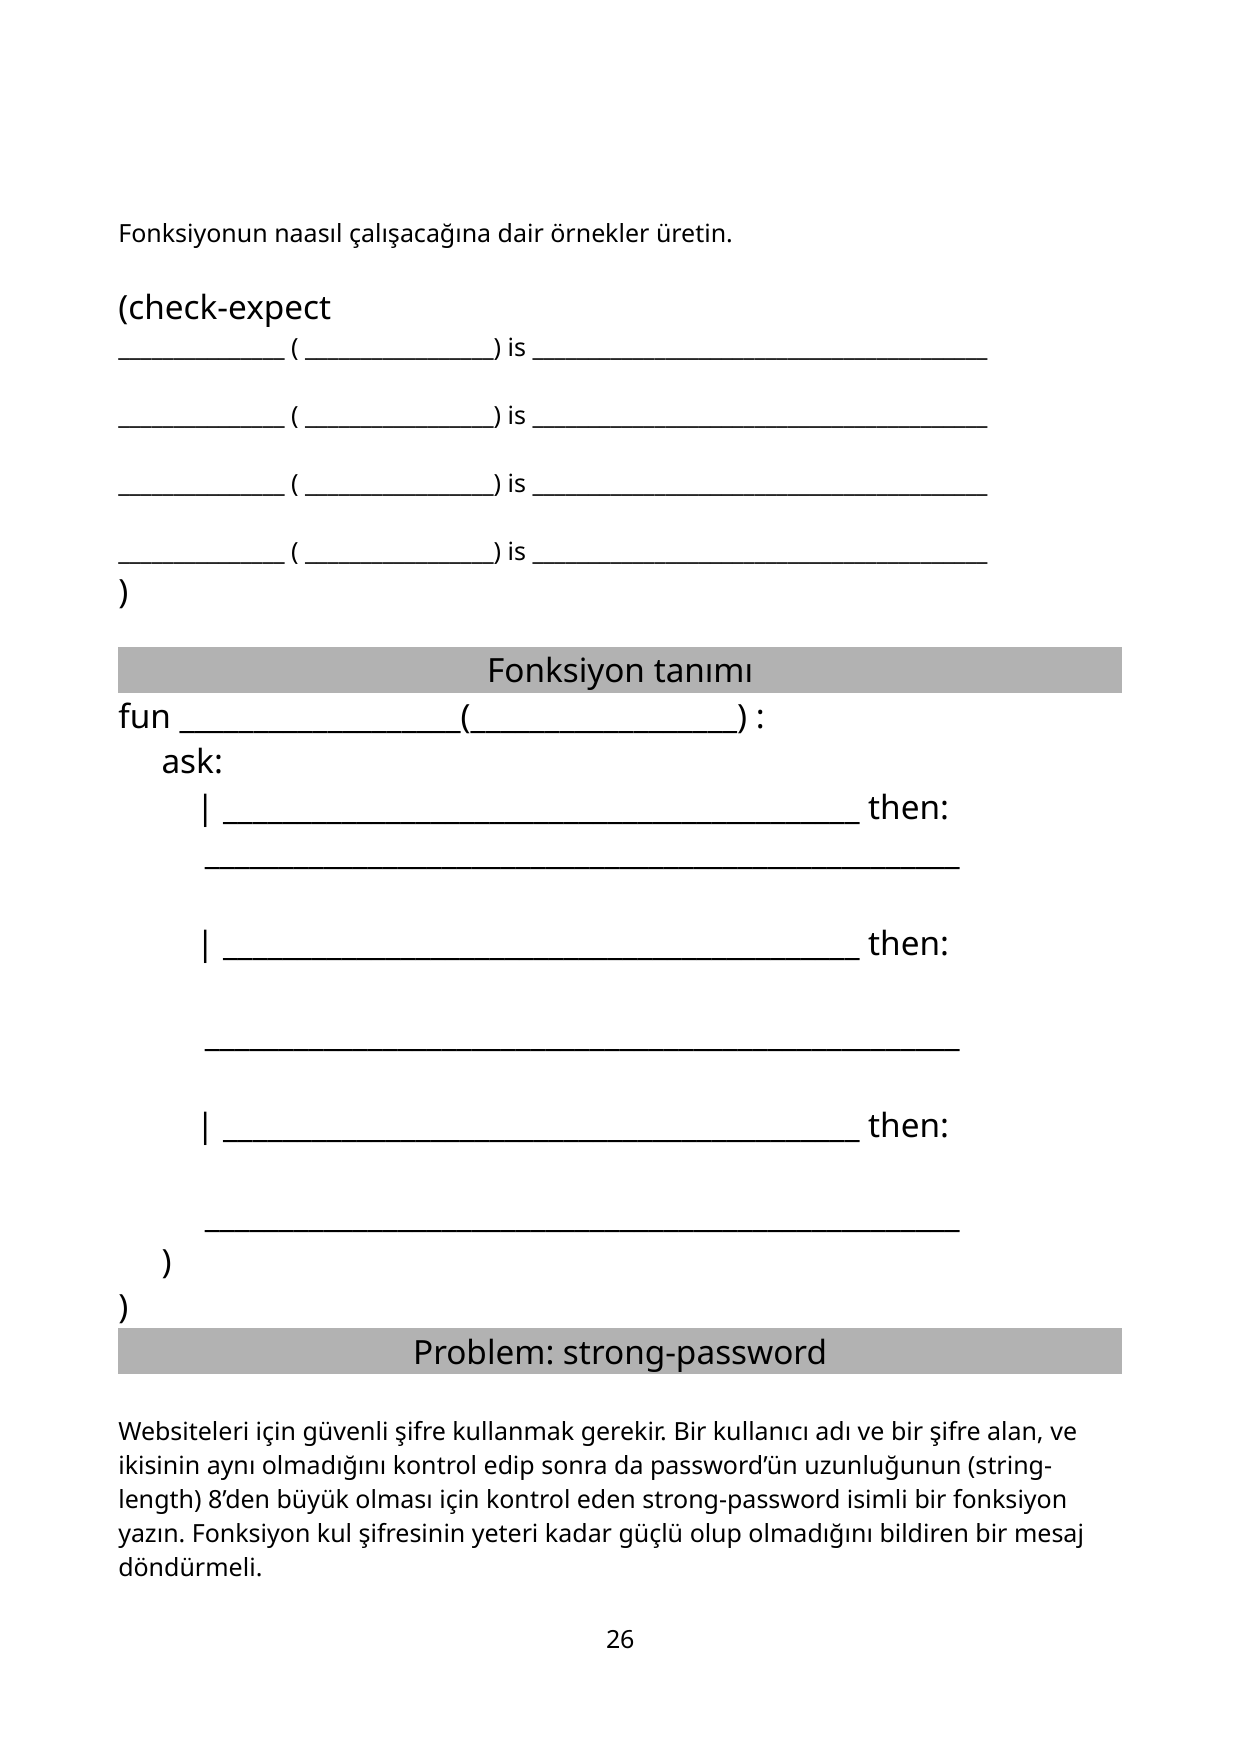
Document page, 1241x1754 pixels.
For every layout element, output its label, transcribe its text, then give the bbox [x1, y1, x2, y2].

text ) [118, 1283, 1122, 1328]
text Fonksiyonun naasıl çalışacağına dair örnekler üretin. [118, 216, 1122, 250]
text ) [118, 568, 1122, 613]
text ___________________________________________________ [118, 1147, 1122, 1238]
text (check-expect [118, 284, 1122, 329]
text Fonksiyon tanımı [118, 647, 1122, 693]
text _______________ ( _________________) is _________________________________________ [118, 329, 1122, 363]
text ) [118, 1238, 1122, 1283]
text _______________ ( _________________) is _________________________________________ [118, 431, 1122, 499]
text ask: [118, 738, 1122, 783]
text _______________ ( _________________) is _________________________________________ [118, 397, 1122, 431]
text ___________________________________________________ [118, 829, 1122, 874]
text _______________ ( _________________) is _________________________________________ [118, 499, 1122, 568]
text | ___________________________________________ then: [118, 874, 1122, 965]
text | ___________________________________________ then: [118, 1056, 1122, 1147]
text fun ___________________(__________________) : [118, 693, 1122, 738]
text Problem: strong-password [118, 1328, 1122, 1374]
text ___________________________________________________ [118, 965, 1122, 1056]
text | ___________________________________________ then: [118, 783, 1122, 829]
text Websiteleri için güvenli şifre kullanmak gerekir. Bir kullanıcı adı ve bir şifre alan, ve ikisinin aynı olmadığını kontrol edip sonra da password’ün uzunluğunun (string-length) 8’den büyük olması için kontrol eden strong-password isimli bir fonksiyon yazın. Fonksiyon kul şifresinin yeteri kadar güçlü olup olmadığını bildiren bir mesaj döndürmeli. [118, 1413, 1122, 1584]
